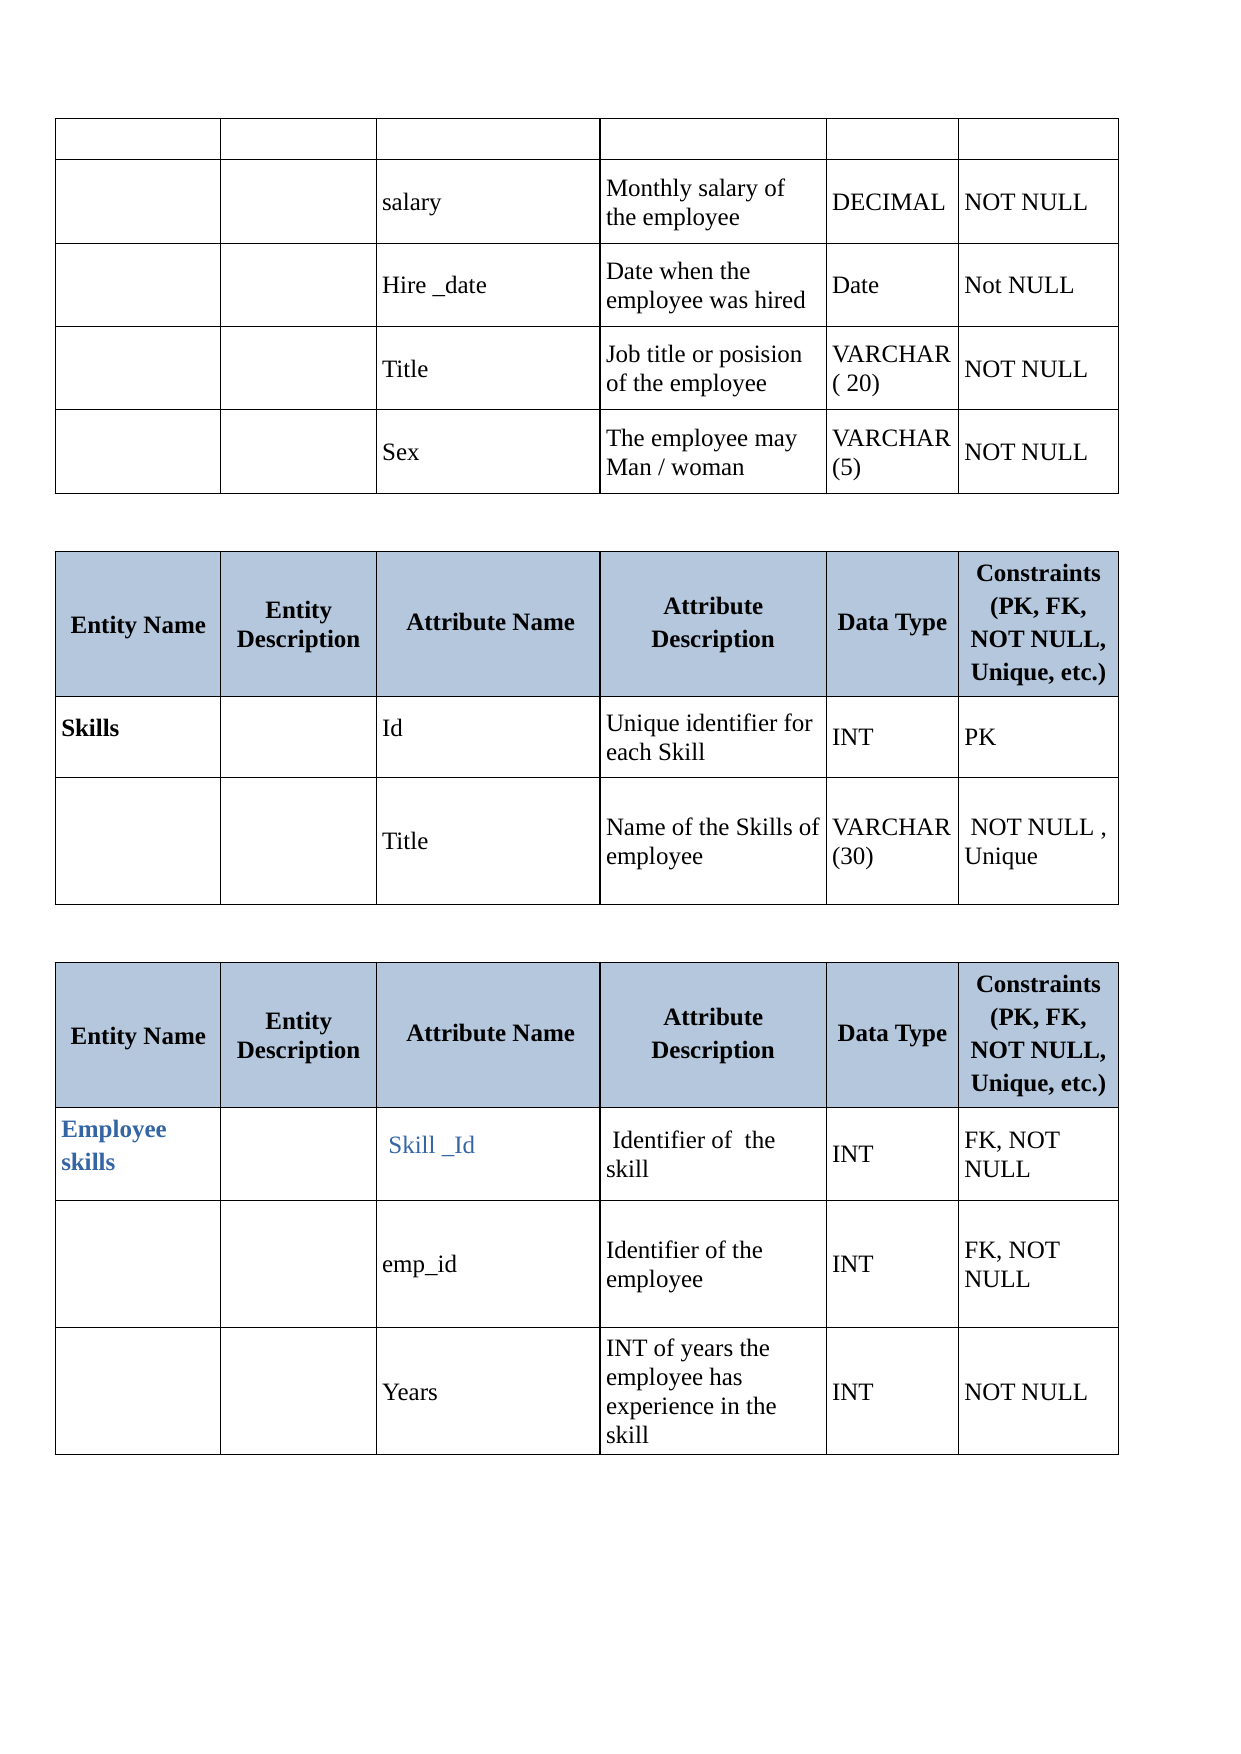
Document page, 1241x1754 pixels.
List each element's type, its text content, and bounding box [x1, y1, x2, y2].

table_cell salary [377, 160, 599, 243]
table_cell DECIMAL [827, 160, 958, 243]
table_cell The employee may Man / woman [601, 410, 826, 493]
table_cell [959, 119, 1118, 159]
table_header Data Type [827, 963, 958, 1107]
table_cell [221, 778, 376, 904]
table_cell INT of years the employee has experience in the skill [601, 1328, 826, 1454]
table_cell [56, 778, 220, 904]
table_cell Skill _Id [377, 1108, 599, 1200]
table_cell VARCHAR( 20) [827, 327, 958, 409]
table_cell NOT NULL [959, 410, 1118, 493]
table_cell [221, 1328, 376, 1454]
table_cell FK, NOT NULL [959, 1108, 1118, 1200]
table_cell Years [377, 1328, 599, 1454]
table_cell NOT NULL [959, 327, 1118, 409]
table_cell NOT NULL , Unique [959, 778, 1118, 904]
table_cell [56, 244, 220, 326]
table_cell Identifier of the employee [601, 1201, 826, 1327]
table_cell NOT NULL [959, 160, 1118, 243]
table_cell [221, 1108, 376, 1200]
table_cell VARCHAR(5) [827, 410, 958, 493]
table_cell Name of the Skills of employee [601, 778, 826, 904]
table_cell [827, 119, 958, 159]
table_cell [221, 1201, 376, 1327]
table_header Entity Description [221, 552, 376, 696]
table_cell [221, 244, 376, 326]
table_cell Identifier of the skill [601, 1108, 826, 1200]
table_header Attribute Description [601, 552, 826, 696]
table_header Constraints (PK, FK, NOT NULL, Unique, etc.) [959, 963, 1118, 1107]
table_cell [601, 119, 826, 159]
table_cell INT [827, 1201, 958, 1327]
table_cell INT [827, 697, 958, 777]
table_header Entity Name [56, 552, 220, 696]
table_cell [56, 119, 220, 159]
table_cell PK [959, 697, 1118, 777]
table_cell Title [377, 778, 599, 904]
table_cell [56, 160, 220, 243]
table_cell Date [827, 244, 958, 326]
table_cell VARCHAR(30) [827, 778, 958, 904]
table_cell emp_id [377, 1201, 599, 1327]
table_cell [221, 697, 376, 777]
table_cell [377, 119, 599, 159]
table_cell NOT NULL [959, 1328, 1118, 1454]
table_header Data Type [827, 552, 958, 696]
table_cell Unique identifier for each Skill [601, 697, 826, 777]
table_cell [56, 1201, 220, 1327]
table_cell Monthly salary of the employee [601, 160, 826, 243]
table_cell [56, 1328, 220, 1454]
table_cell Job title or posision of the employee [601, 327, 826, 409]
table_header Entity Name [56, 963, 220, 1107]
table_cell Title [377, 327, 599, 409]
table_header Attribute Description [601, 963, 826, 1107]
table_cell Sex [377, 410, 599, 493]
table_cell [56, 327, 220, 409]
table_header Constraints (PK, FK, NOT NULL, Unique, etc.) [959, 552, 1118, 696]
table_cell [56, 410, 220, 493]
table_cell INT [827, 1328, 958, 1454]
table_cell Hire _date [377, 244, 599, 326]
table_cell Skills [56, 697, 220, 777]
table_cell [221, 160, 376, 243]
table_cell [221, 410, 376, 493]
table_cell Id [377, 697, 599, 777]
table_cell [221, 119, 376, 159]
table_cell Not NULL [959, 244, 1118, 326]
table_cell Employee skills [56, 1108, 220, 1200]
table_cell INT [827, 1108, 958, 1200]
table_cell FK, NOT NULL [959, 1201, 1118, 1327]
table_header Attribute Name [377, 552, 599, 696]
table_header Attribute Name [377, 963, 599, 1107]
table_cell [221, 327, 376, 409]
table_cell Date when the employee was hired [601, 244, 826, 326]
table_header Entity Description [221, 963, 376, 1107]
